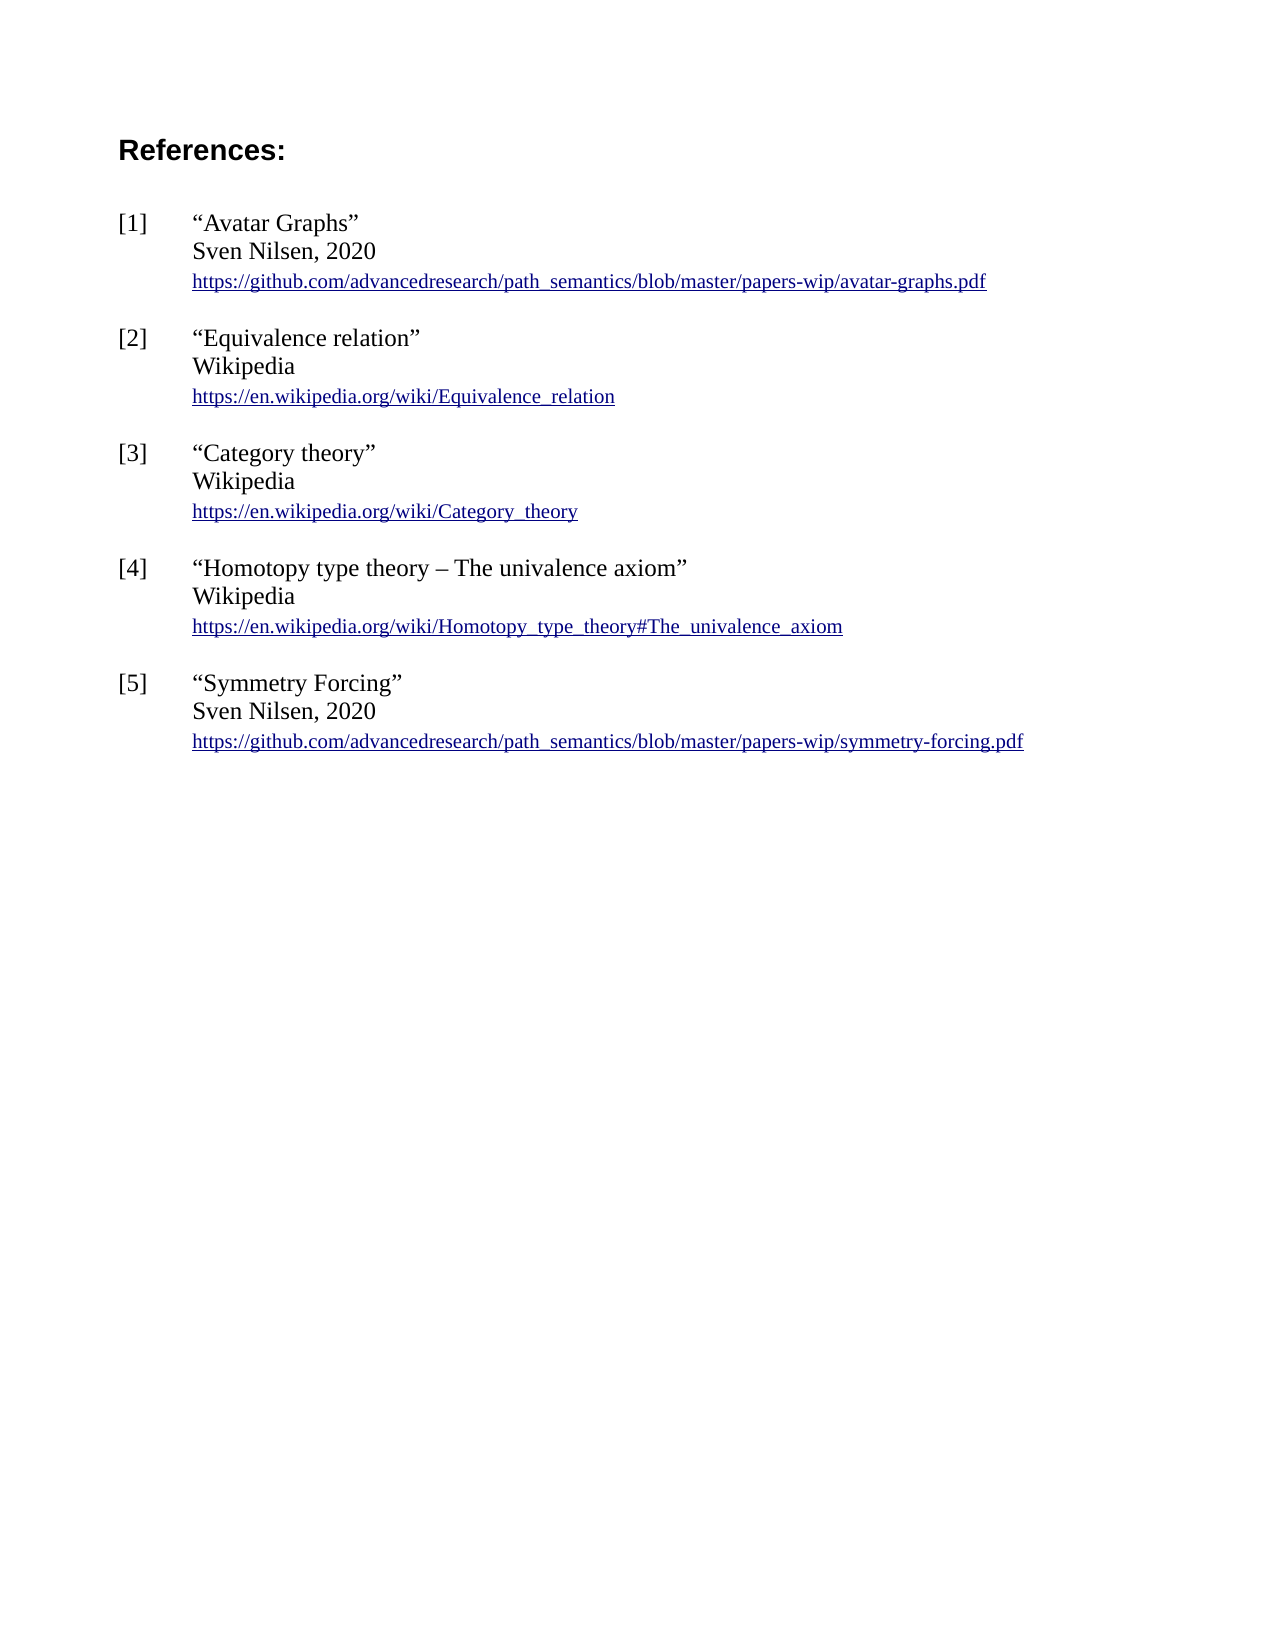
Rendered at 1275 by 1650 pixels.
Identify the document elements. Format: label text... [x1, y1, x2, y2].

text https://github.com/advancedresearch/path_semantics/blob/master/papers-wip/symmetry-forcing.pdf [118, 725, 1157, 754]
text [4] “Homotopy type theory – The univalence axiom” [118, 553, 1157, 581]
text https://en.wikipedia.org/wiki/Category_theory [118, 495, 1157, 524]
text [5] “Symmetry Forcing” [118, 668, 1157, 696]
text Wikipedia [118, 351, 1157, 380]
text Sven Nilsen, 2020 [118, 236, 1157, 265]
text [3] “Category theory” [118, 438, 1157, 466]
text Sven Nilsen, 2020 [118, 696, 1157, 725]
text [2] “Equivalence relation” [118, 323, 1157, 351]
text https://en.wikipedia.org/wiki/Homotopy_type_theory#The_univalence_axiom [118, 610, 1157, 639]
text Wikipedia [118, 581, 1157, 610]
text https://en.wikipedia.org/wiki/Equivalence_relation [118, 380, 1157, 409]
text https://github.com/advancedresearch/path_semantics/blob/master/papers-wip/avatar-graphs.pdf [118, 265, 1157, 294]
text [1] “Avatar Graphs” [118, 208, 1157, 236]
text Wikipedia [118, 466, 1157, 495]
subtitle References: [118, 133, 1157, 166]
